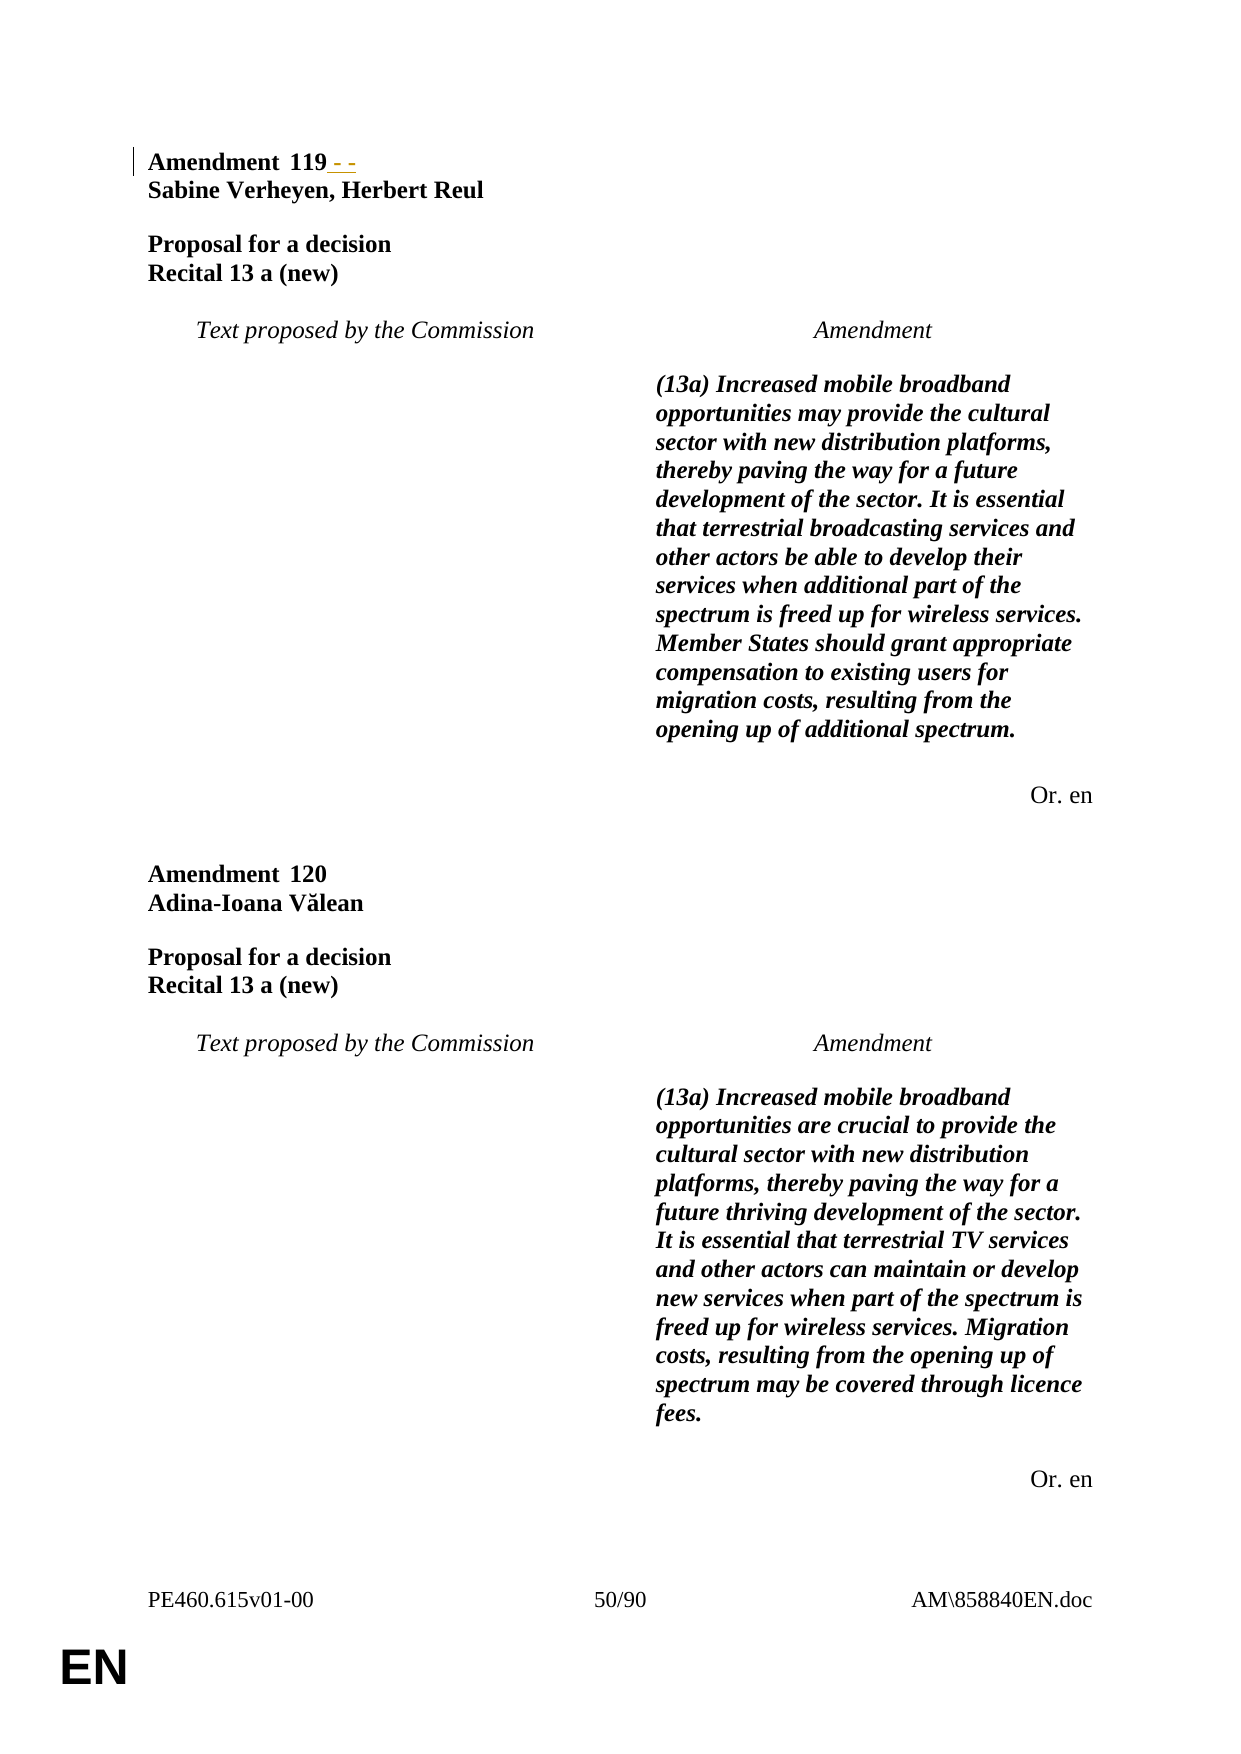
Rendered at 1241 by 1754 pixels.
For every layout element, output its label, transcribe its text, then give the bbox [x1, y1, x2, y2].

table_cell (13a) Increased mobile broadband opportunities may provide the cultural sector with new distribution platforms, thereby paving the way for a future development of the sector. It is essential that terrestrial broadcasting services and other actors be able to develop their services when additional part of the spectrum is freed up for wireless services. Member States should grant appropriate compensation to existing users for migration costs, resulting from the opening up of additional spectrum. [620, 369, 1128, 756]
table_cell Text proposed by the Commission [112, 1028, 620, 1082]
text <DocAmend>Proposal for a decision</DocAmend> [148, 229, 1093, 258]
table_cell [112, 369, 620, 756]
text Or. <Original>{EN}en</Original> [148, 1464, 1093, 1493]
table_header [112, 999, 1128, 1028]
text <Members>Sabine Verheyen, Herbert Reul</Members> [148, 176, 1093, 204]
table_cell [112, 1082, 620, 1439]
table_cell Text proposed by the Commission [112, 316, 620, 369]
text <Article>Recital 13 a (new) </Article> [148, 258, 1093, 287]
table_cell (13a) Increased mobile broadband opportunities are crucial to provide the cultural sector with new distribution platforms, thereby paving the way for a future thriving development of the sector. It is essential that terrestrial TV services and other actors can maintain or develop new services when part of the spectrum is freed up for wireless services. Migration costs, resulting from the opening up of spectrum may be covered through licence fees. [620, 1082, 1128, 1439]
text <Members>Adina-Ioana Vălean</Members> [148, 888, 1093, 917]
table_cell Amendment [620, 316, 1128, 369]
table_cell Amendment [620, 1028, 1128, 1082]
table_header [112, 287, 1128, 316]
text <Amend>Amendment <NumAm>119 - -</NumAm> [148, 147, 1093, 176]
text Or. <Original>{EN}en</Original> [148, 781, 1093, 809]
text <Amend>Amendment <NumAm>120</NumAm> [148, 859, 1093, 888]
text <DocAmend>Proposal for a decision</DocAmend> [148, 942, 1093, 971]
text <Article>Recital 13 a (new) </Article> [148, 971, 1093, 999]
